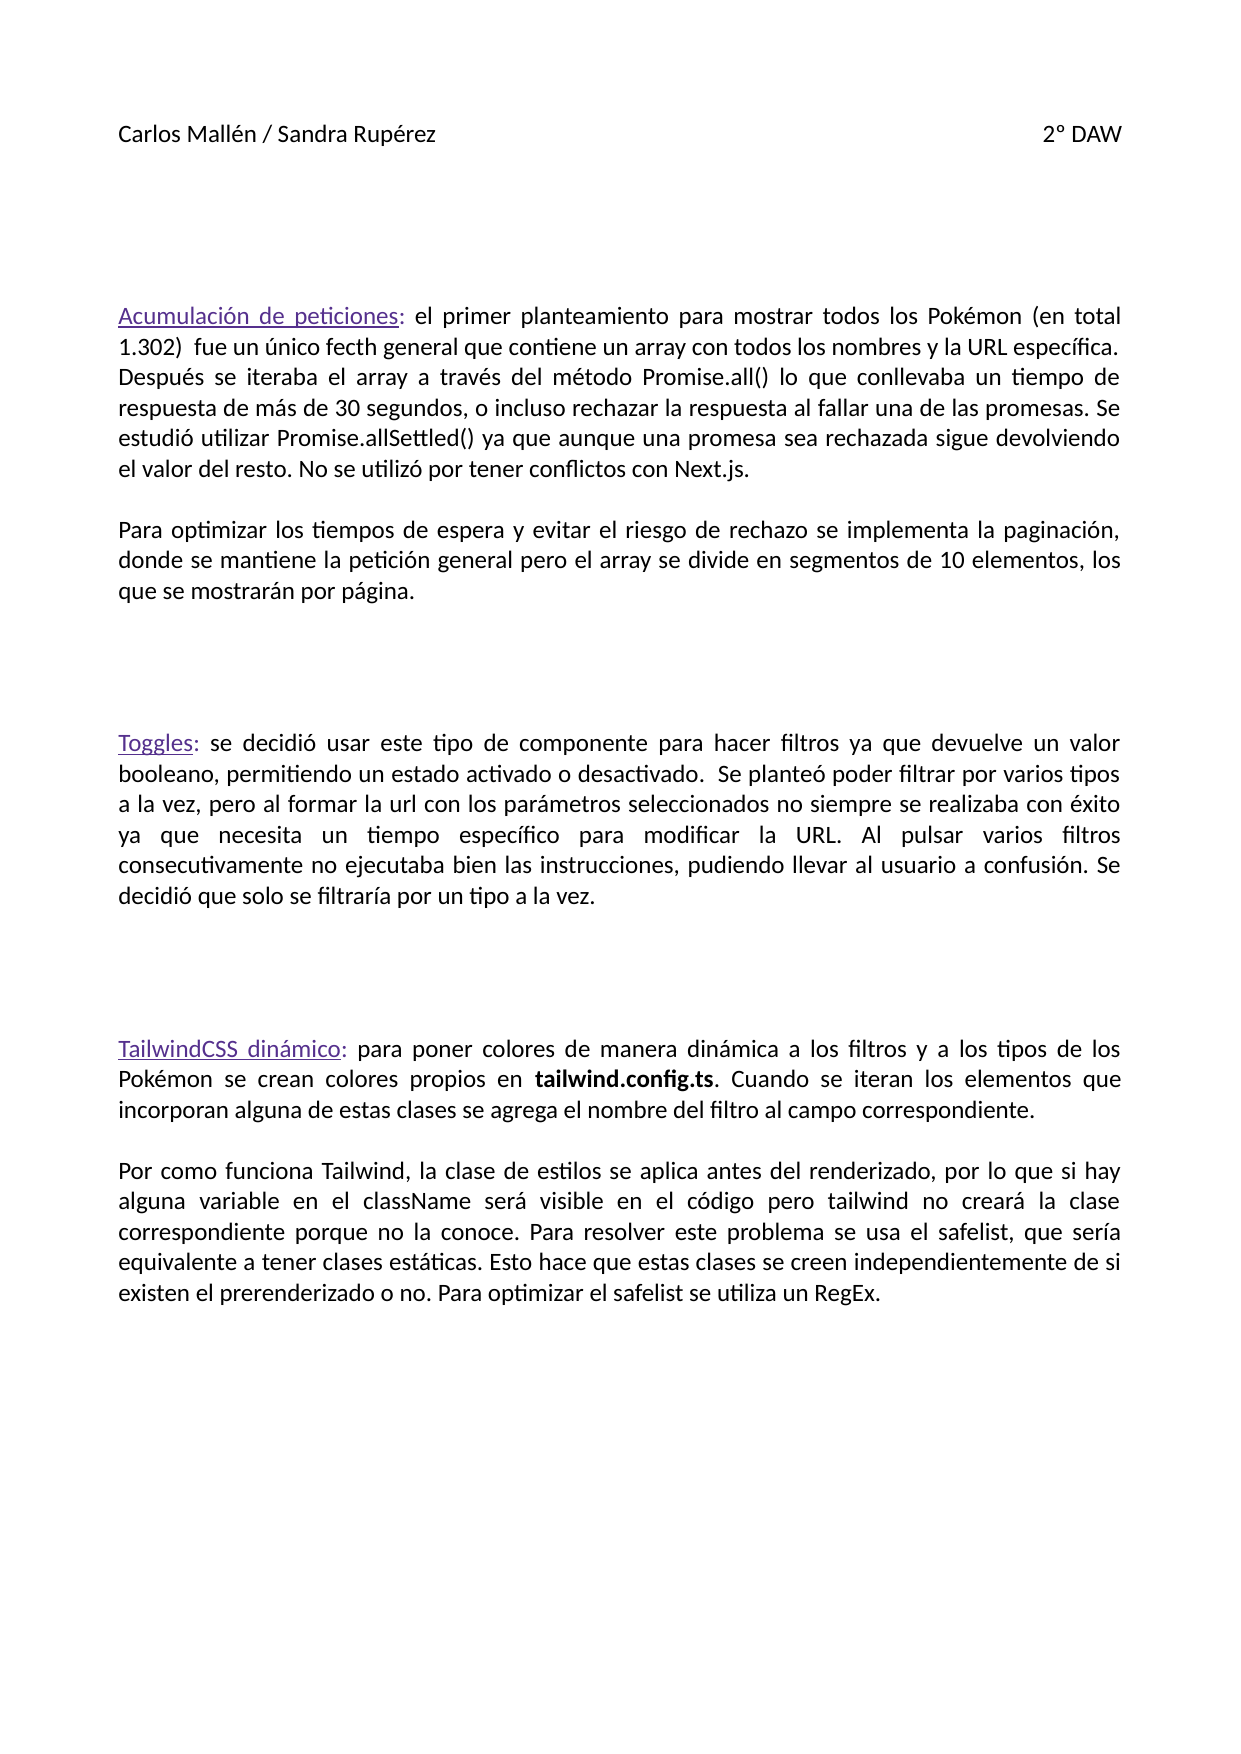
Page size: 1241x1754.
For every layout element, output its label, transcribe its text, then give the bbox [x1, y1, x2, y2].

text Acumulación de peticiones: el primer planteamiento para mostrar todos los Pokémon (en total 1.302) fue un único fecth general que contiene un array con todos los nombres y la URL específica. [118, 300, 1122, 361]
text Toggles: se decidió usar este tipo de componente para hacer filtros ya que devuelve un valor booleano, permitiendo un estado activado o desactivado. Se planteó poder filtrar por varios tipos a la vez, pero al formar la url con los parámetros seleccionados no siempre se realizaba con éxito ya que necesita un tiempo específico para modificar la URL. Al pulsar varios filtros consecutivamente no ejecutaba bien las instrucciones, pudiendo llevar al usuario a confusión. Se decidió que solo se filtraría por un tipo a la vez. [118, 727, 1122, 911]
text Después se iteraba el array a través del método Promise.all() lo que conllevaba un tiempo de respuesta de más de 30 segundos, o incluso rechazar la respuesta al fallar una de las promesas. Se estudió utilizar Promise.allSettled() ya que aunque una promesa sea rechazada sigue devolviendo el valor del resto. No se utilizó por tener conflictos con Next.js. [118, 361, 1122, 483]
text Por como funciona Tailwind, la clase de estilos se aplica antes del renderizado, por lo que si hay alguna variable en el className será visible en el código pero tailwind no creará la clase correspondiente porque no la conoce. Para resolver este problema se usa el safelist, que sería equivalente a tener clases estáticas. Esto hace que estas clases se creen independientemente de si existen el prerenderizado o no. Para optimizar el safelist se utiliza un RegEx. [118, 1155, 1122, 1307]
text Para optimizar los tiempos de espera y evitar el riesgo de rechazo se implementa la paginación, donde se mantiene la petición general pero el array se divide en segmentos de 10 elementos, los que se mostrarán por página. [118, 514, 1122, 605]
text TailwindCSS dinámico: para poner colores de manera dinámica a los filtros y a los tipos de los Pokémon se crean colores propios en tailwind.config.ts. Cuando se iteran los elementos que incorporan alguna de estas clases se agrega el nombre del filtro al campo correspondiente. [118, 1033, 1122, 1124]
